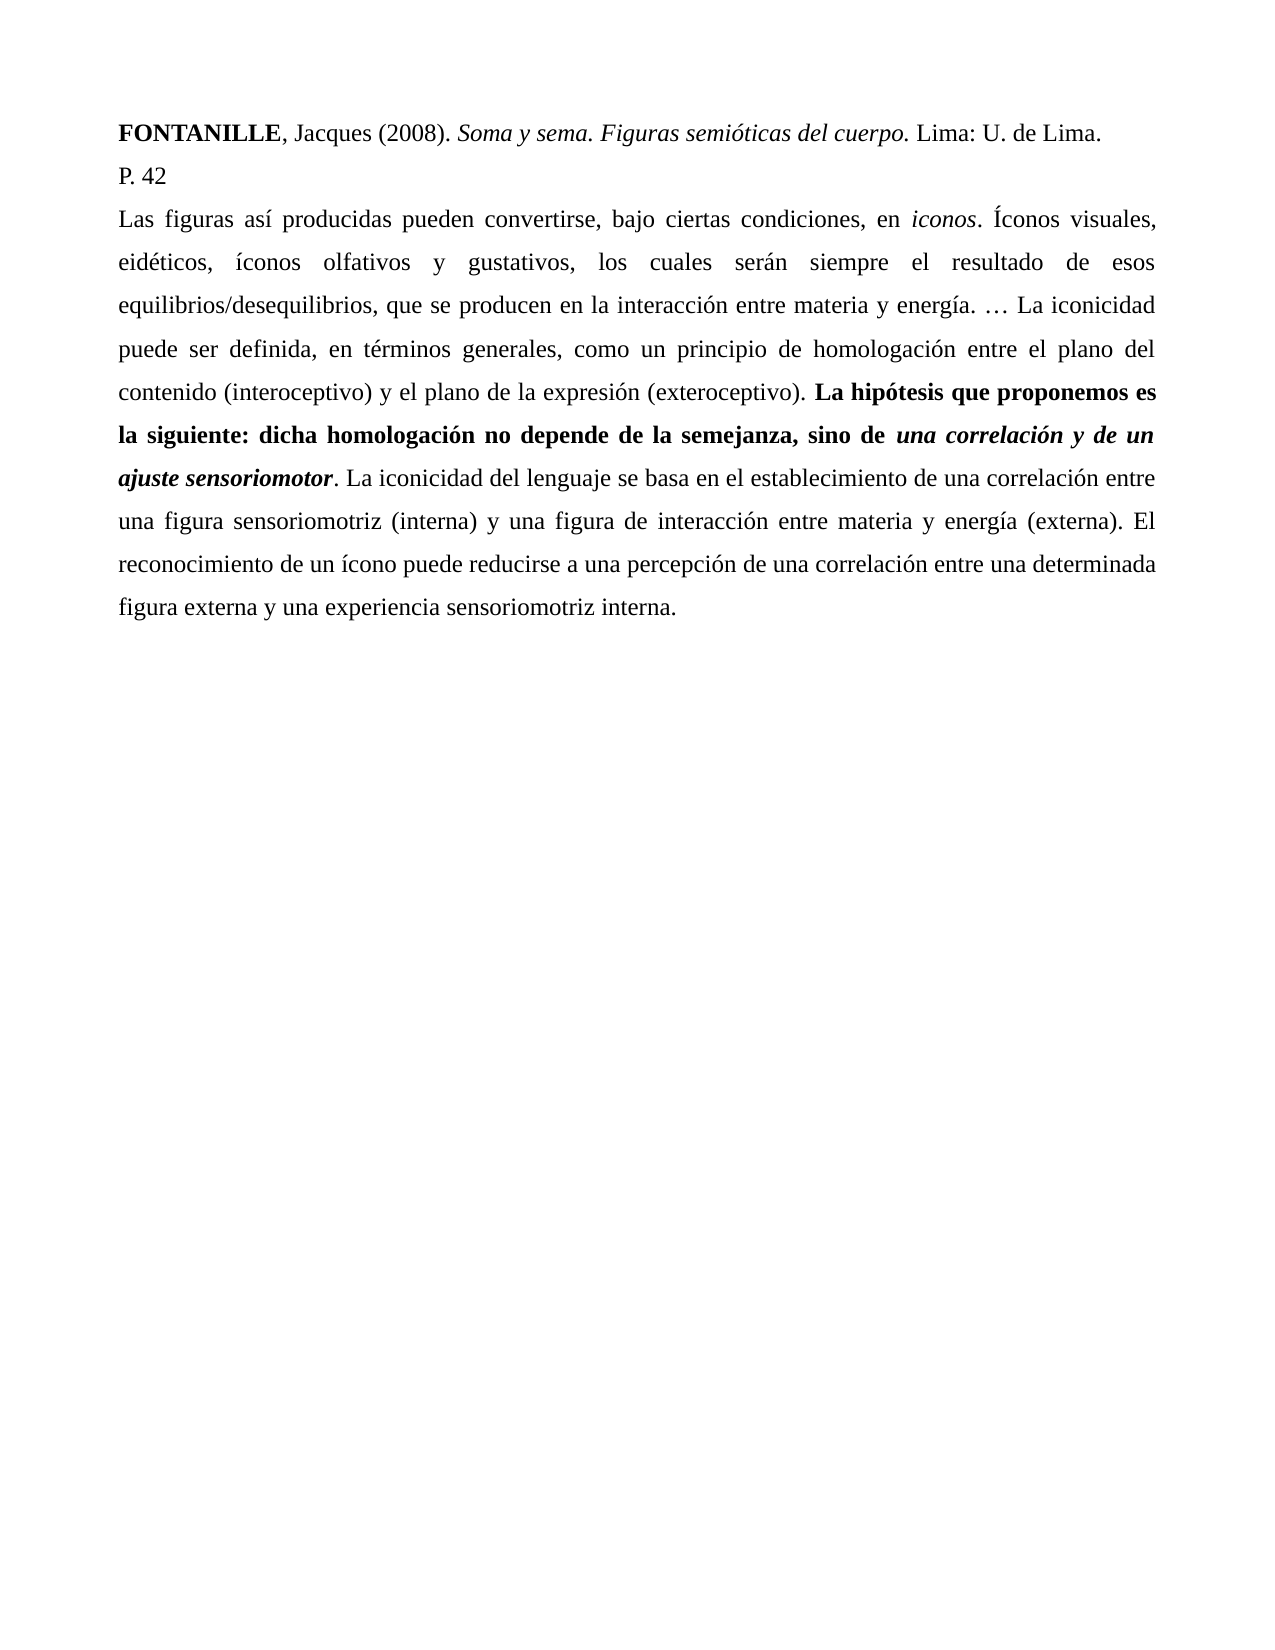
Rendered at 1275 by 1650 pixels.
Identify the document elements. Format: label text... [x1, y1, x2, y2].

text P. 42 [118, 161, 1157, 190]
text FONTANILLE, Jacques (2008). Soma y sema. Figuras semióticas del cuerpo. Lima: U. de Lima. [118, 118, 1157, 147]
text Las figuras así producidas pueden convertirse, bajo ciertas condiciones, en iconos. Íconos visuales, eidéticos, íconos olfativos y gustativos, los cuales serán siempre el resultado de esos equilibrios/desequilibrios, que se producen en la interacción entre materia y energía. … La iconicidad puede ser definida, en términos generales, como un principio de homologación entre el plano del contenido (interoceptivo) y el plano de la expresión (exteroceptivo). La hipótesis que proponemos es la siguiente: dicha homologación no depende de la semejanza, sino de una correlación y de un ajuste sensoriomotor. La iconicidad del lenguaje se basa en el establecimiento de una correlación entre una figura sensoriomotriz (interna) y una figura de interacción entre materia y energía (externa). El reconocimiento de un ícono puede reducirse a una percepción de una correlación entre una determinada figura externa y una experiencia sensoriomotriz interna. [118, 204, 1157, 621]
